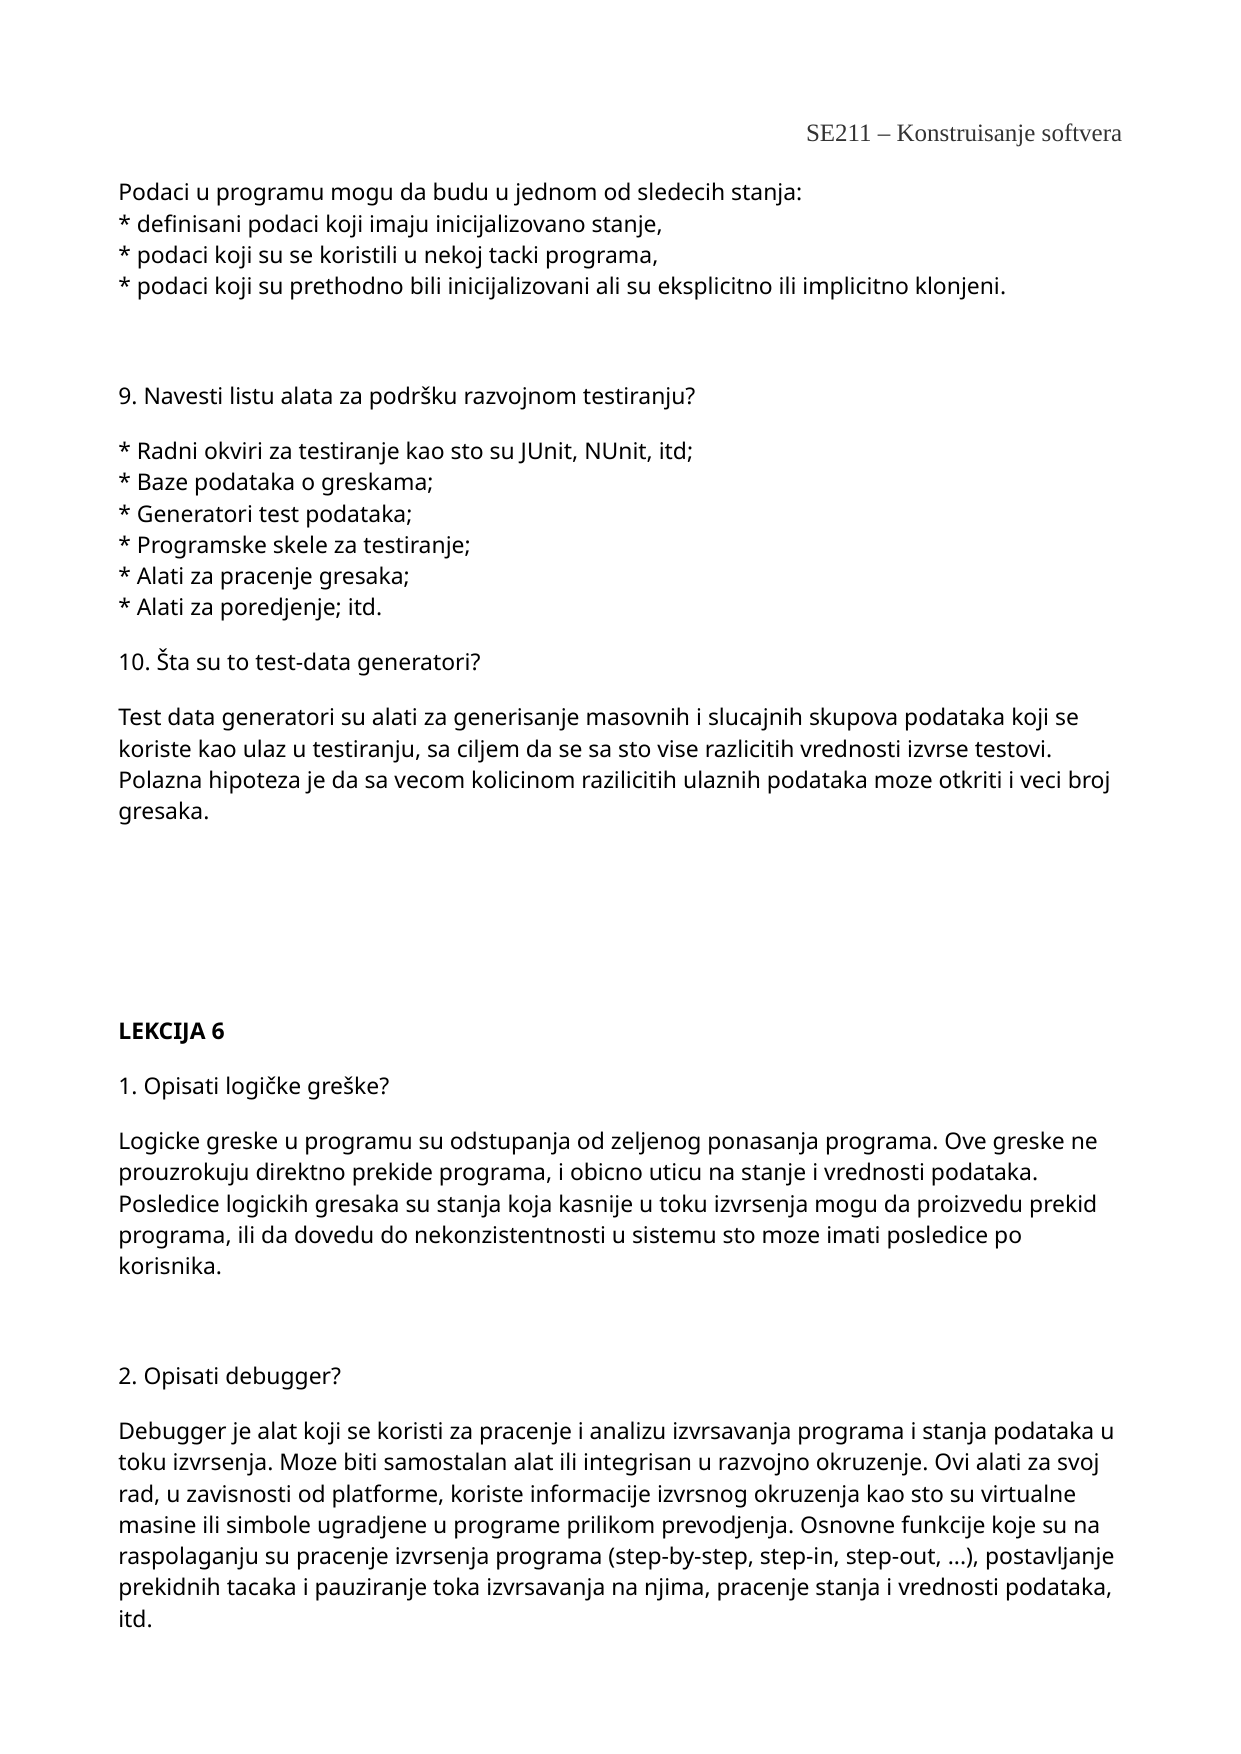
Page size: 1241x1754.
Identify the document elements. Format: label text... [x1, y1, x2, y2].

text Podaci u programu mogu da budu u jednom od sledecih stanja: * definisani podaci koji imaju inicijalizovano stanje, * podaci koji su se koristili u nekoj tacki programa, * podaci koji su prethodno bili inicijalizovani ali su eksplicitno ili implicitno klonjeni. [118, 176, 1122, 301]
text Debugger je alat koji se koristi za pracenje i analizu izvrsavanja programa i stanja podataka u toku izvrsenja. Moze biti samostalan alat ili integrisan u razvojno okruzenje. Ovi alati za svoj rad, u zavisnosti od platforme, koriste informacije izvrsnog okruzenja kao sto su virtualne masine ili simbole ugradjene u programe prilikom prevodjenja. Osnovne funkcije koje su na raspolaganju su pracenje izvrsenja programa (step-by-step, step-in, step-out, ...), postavljanje prekidnih tacaka i pauziranje toka izvrsavanja na njima, pracenje stanja i vrednosti podataka, itd. [118, 1415, 1122, 1634]
text 2. Opisati debugger? [118, 1360, 1122, 1391]
text Logicke greske u programu su odstupanja od zeljenog ponasanja programa. Ove greske ne prouzrokuju direktno prekide programa, i obicno uticu na stanje i vrednosti podataka. Posledice logickih gresaka su stanja koja kasnije u toku izvrsenja mogu da proizvedu prekid programa, ili da dovedu do nekonzistentnosti u sistemu sto moze imati posledice po korisnika. [118, 1125, 1122, 1281]
text 9. Navesti listu alata za podršku razvojnom testiranju? [118, 380, 1122, 411]
text 10. Šta su to test-data generatori? [118, 646, 1122, 678]
text LEKCIJA 6 [118, 1015, 1122, 1046]
text 1. Opisati logičke greške? [118, 1070, 1122, 1101]
text * Radni okviri za testiranje kao sto su JUnit, NUnit, itd; * Baze podataka o greskama; * Generatori test podataka; * Programske skele za testiranje; * Alati za pracenje gresaka; * Alati za poredjenje; itd. [118, 435, 1122, 623]
text Test data generatori su alati za generisanje masovnih i slucajnih skupova podataka koji se koriste kao ulaz u testiranju, sa ciljem da se sa sto vise razlicitih vrednosti izvrse testovi. Polazna hipoteza je da sa vecom kolicinom razilicitih ulaznih podataka moze otkriti i veci broj gresaka. [118, 701, 1122, 826]
